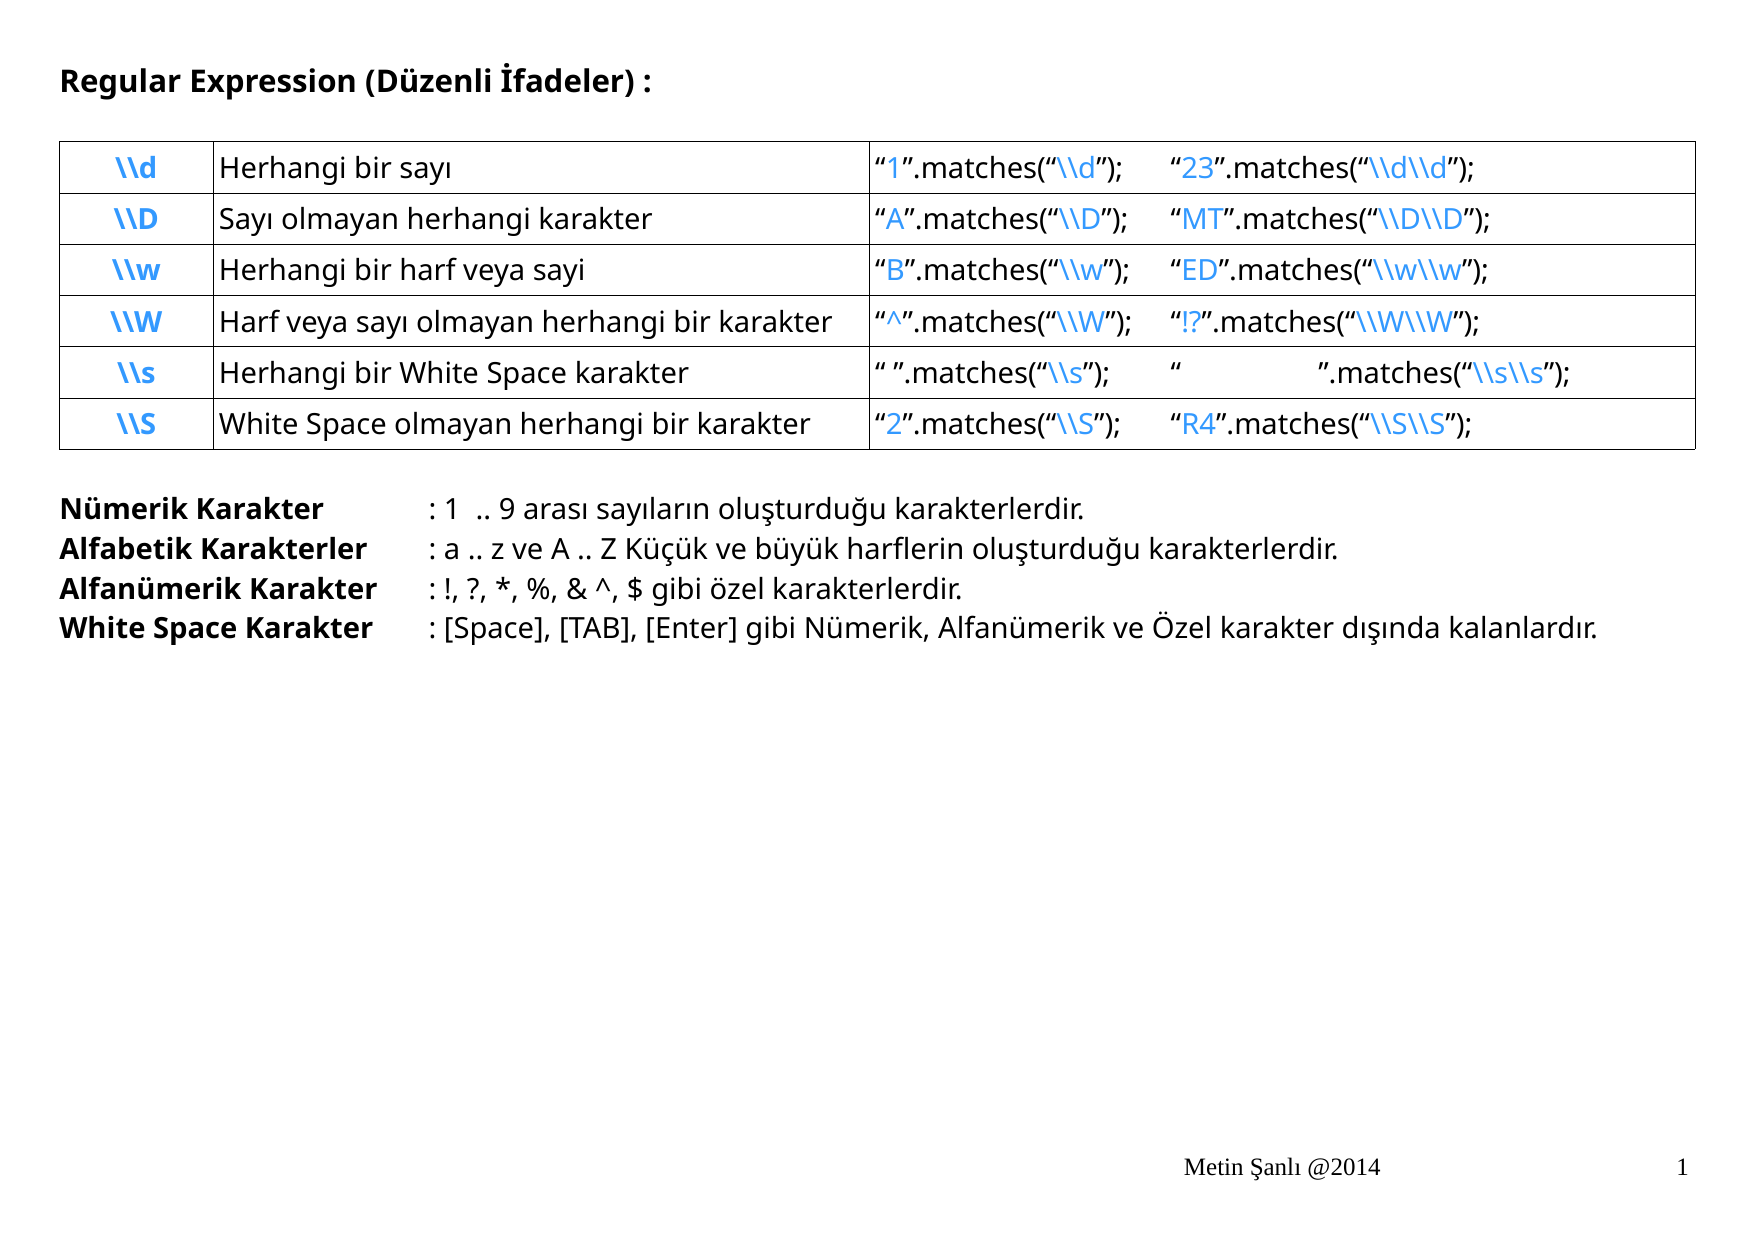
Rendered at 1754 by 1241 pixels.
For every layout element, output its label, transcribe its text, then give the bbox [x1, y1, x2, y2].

table_cell \\s [60, 347, 213, 398]
table_cell “A”.matches(“\\D”); “MT”.matches(“\\D\\D”); [870, 194, 1695, 244]
table_cell \\S [60, 399, 213, 449]
table_cell White Space olmayan herhangi bir karakter [214, 399, 869, 449]
table_header “1”.matches(“\\d”); “23”.matches(“\\d\\d”); [870, 142, 1695, 193]
table_cell \\w [60, 245, 213, 295]
table_cell Herhangi bir harf veya sayi [214, 245, 869, 295]
table_cell “ ”.matches(“\\s”); “ ”.matches(“\\s\\s”); [870, 347, 1695, 398]
table_cell \\D [60, 194, 213, 244]
text White Space Karakter : [Space], [TAB], [Enter] gibi Nümerik, Alfanümerik ve Özel karakter dışında kalanlardır. [59, 608, 1695, 647]
table_header \\d [60, 142, 213, 193]
table_cell Herhangi bir White Space karakter [214, 347, 869, 398]
table_cell Harf veya sayı olmayan herhangi bir karakter [214, 296, 869, 346]
table_cell “^”.matches(“\\W”); “!?”.matches(“\\W\\W”); [870, 296, 1695, 346]
text Alfanümerik Karakter : !, ?, *, %, & ^, $ gibi özel karakterlerdir. [59, 568, 1695, 608]
text Nümerik Karakter : 1 .. 9 arası sayıların oluşturduğu karakterlerdir. [59, 489, 1695, 528]
table_cell \\W [60, 296, 213, 346]
table_cell Sayı olmayan herhangi karakter [214, 194, 869, 244]
text Alfabetik Karakterler : a .. z ve A .. Z Küçük ve büyük harflerin oluşturduğu karakterlerdir. [59, 528, 1695, 568]
table_cell “B”.matches(“\\w”); “ED”.matches(“\\w\\w”); [870, 245, 1695, 295]
text Regular Expression (Düzenli İfadeler) : [59, 59, 1695, 102]
table_header Herhangi bir sayı [214, 142, 869, 193]
table_cell “2”.matches(“\\S”); “R4”.matches(“\\S\\S”); [870, 399, 1695, 449]
